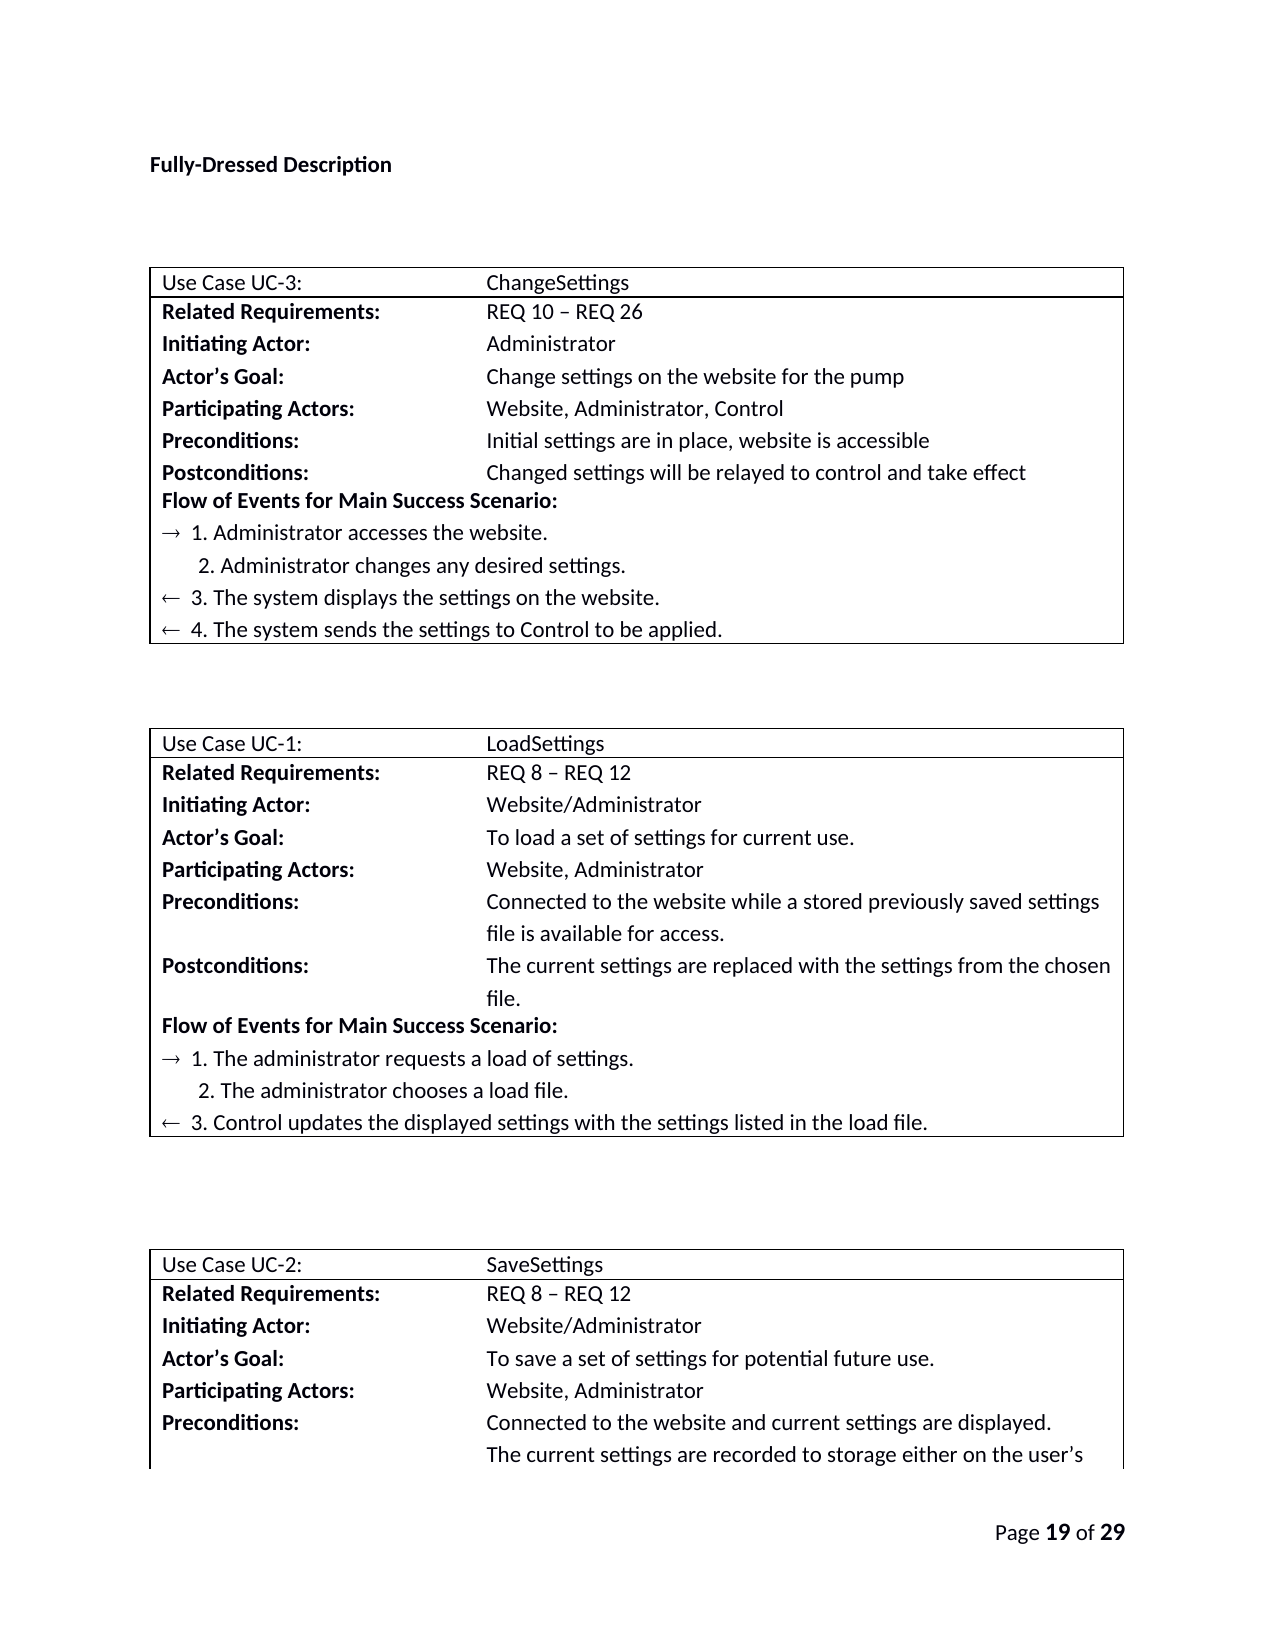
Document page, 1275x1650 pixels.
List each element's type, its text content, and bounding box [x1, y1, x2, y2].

table_header Use Case UC-3: [151, 268, 474, 296]
table_header Use Case UC-2: [151, 1250, 474, 1278]
table_cell Related Requirements: Initiating Actor: Actor’s Goal: Participating Actors: Preconditions: [151, 1280, 474, 1468]
table_header LoadSettings [475, 729, 1123, 757]
table_cell Flow of Events for Main Success Scenario:  1. Administrator accesses the website. 2. Administrator changes any desired settings.  3. The system displays the settings on the website.  4. The system sends the settings to Control to be applied. [151, 486, 1123, 643]
table_header ChangeSettings [475, 268, 1123, 296]
text Fully-Dressed Description [150, 150, 1125, 178]
table_cell Related Requirements: Initiating Actor: Actor’s Goal: Participating Actors: Preconditions: Postconditions: [151, 298, 474, 486]
table_header Use Case UC-1: [151, 729, 474, 757]
table_cell REQ 10 – REQ 26 Administrator Change settings on the website for the pump Website, Administrator, Control Initial settings are in place, website is accessible Changed settings will be relayed to control and take effect [475, 298, 1123, 486]
table_cell Related Requirements: Initiating Actor: Actor’s Goal: Participating Actors: Preconditions: Postconditions: [151, 758, 474, 1012]
table_header SaveSettings [475, 1250, 1123, 1278]
table_cell REQ 8 – REQ 12 Website/Administrator To load a set of settings for current use. Website, Administrator Connected to the website while a stored previously saved settings file is available for access. The current settings are replaced with the settings from the chosen file. [475, 758, 1123, 1012]
table_cell REQ 8 – REQ 12 Website/Administrator To save a set of settings for potential future use. Website, Administrator Connected to the website and current settings are displayed. The current settings are recorded to storage either on the user’s [475, 1280, 1123, 1468]
table_cell Flow of Events for Main Success Scenario:  1. The administrator requests a load of settings. 2. The administrator chooses a load file.  3. Control updates the displayed settings with the settings listed in the load file. [151, 1012, 1123, 1136]
